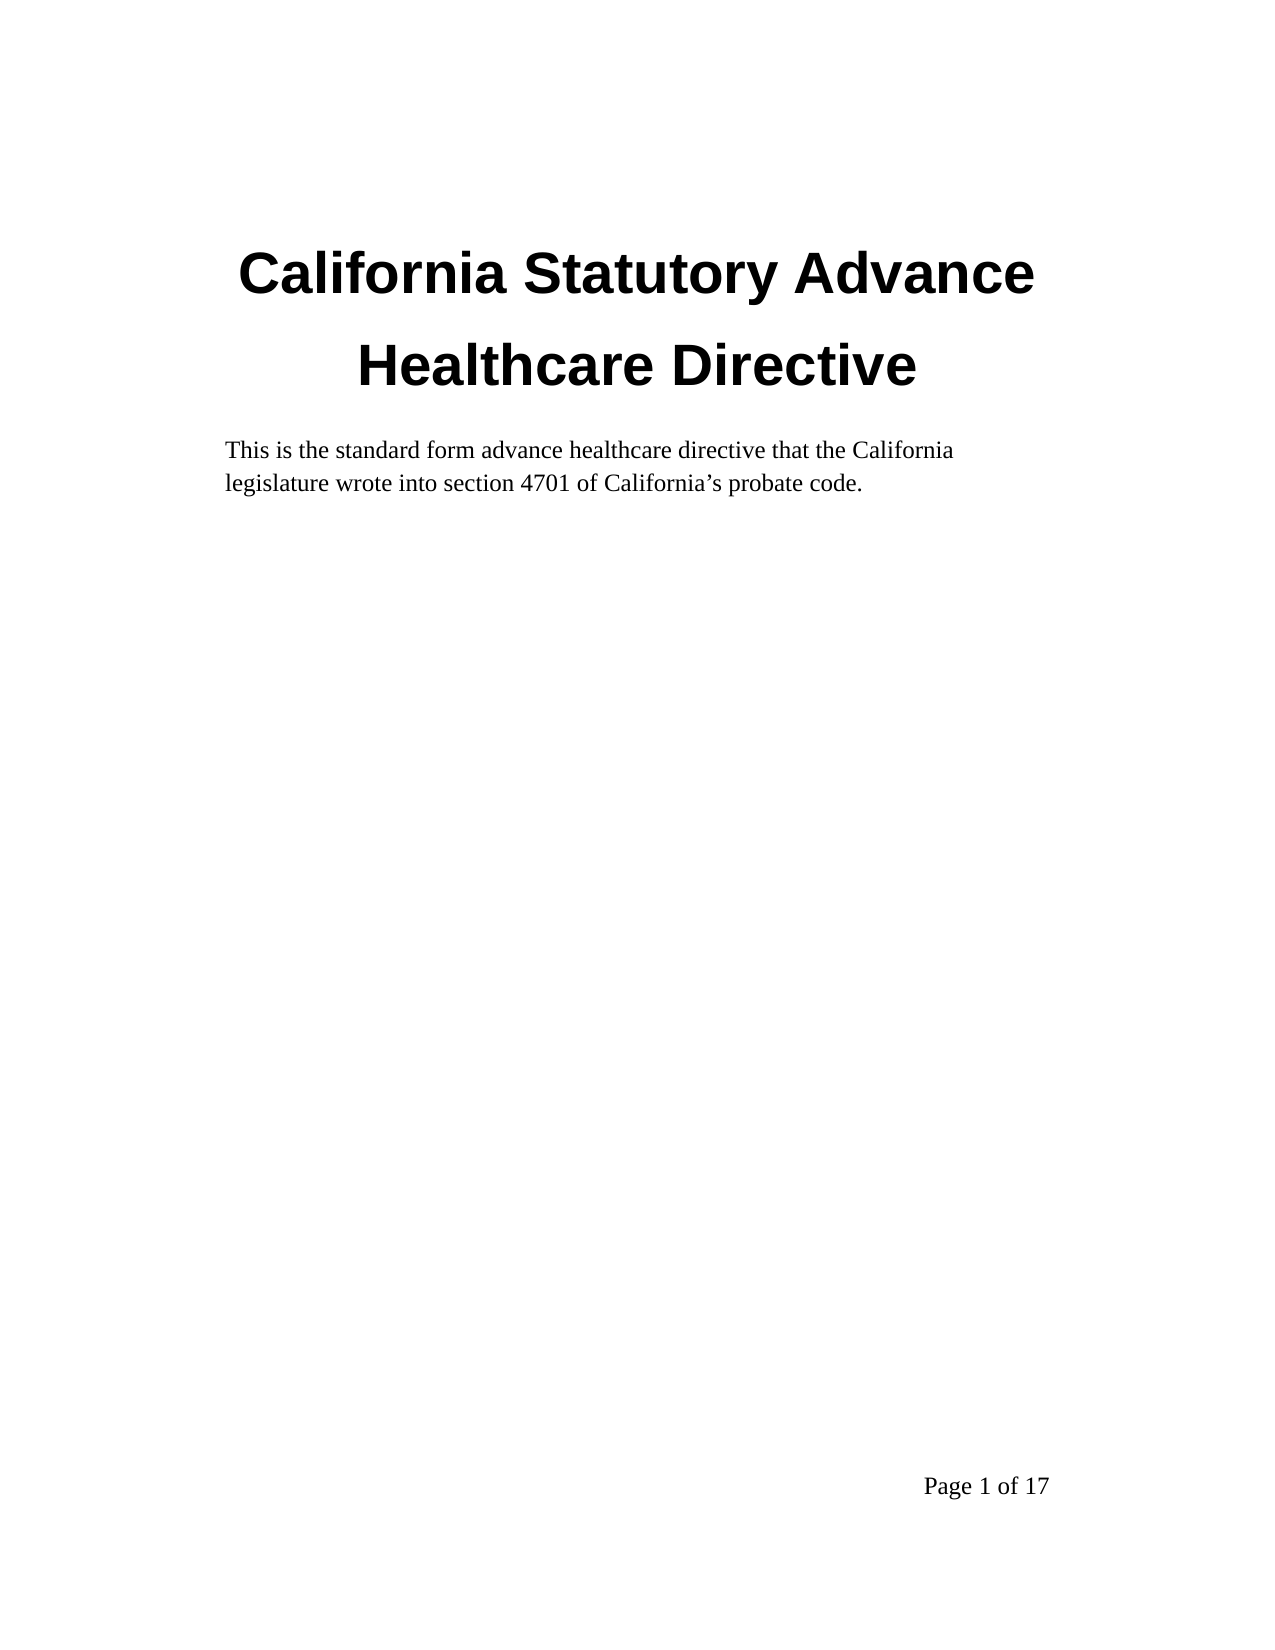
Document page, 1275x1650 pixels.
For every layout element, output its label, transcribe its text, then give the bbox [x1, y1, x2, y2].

title California Statutory Advance Healthcare Directive [225, 239, 1050, 398]
text This is the standard form advance healthcare directive that the California legislature wrote into section 4701 of California’s probate code. [225, 436, 1050, 497]
